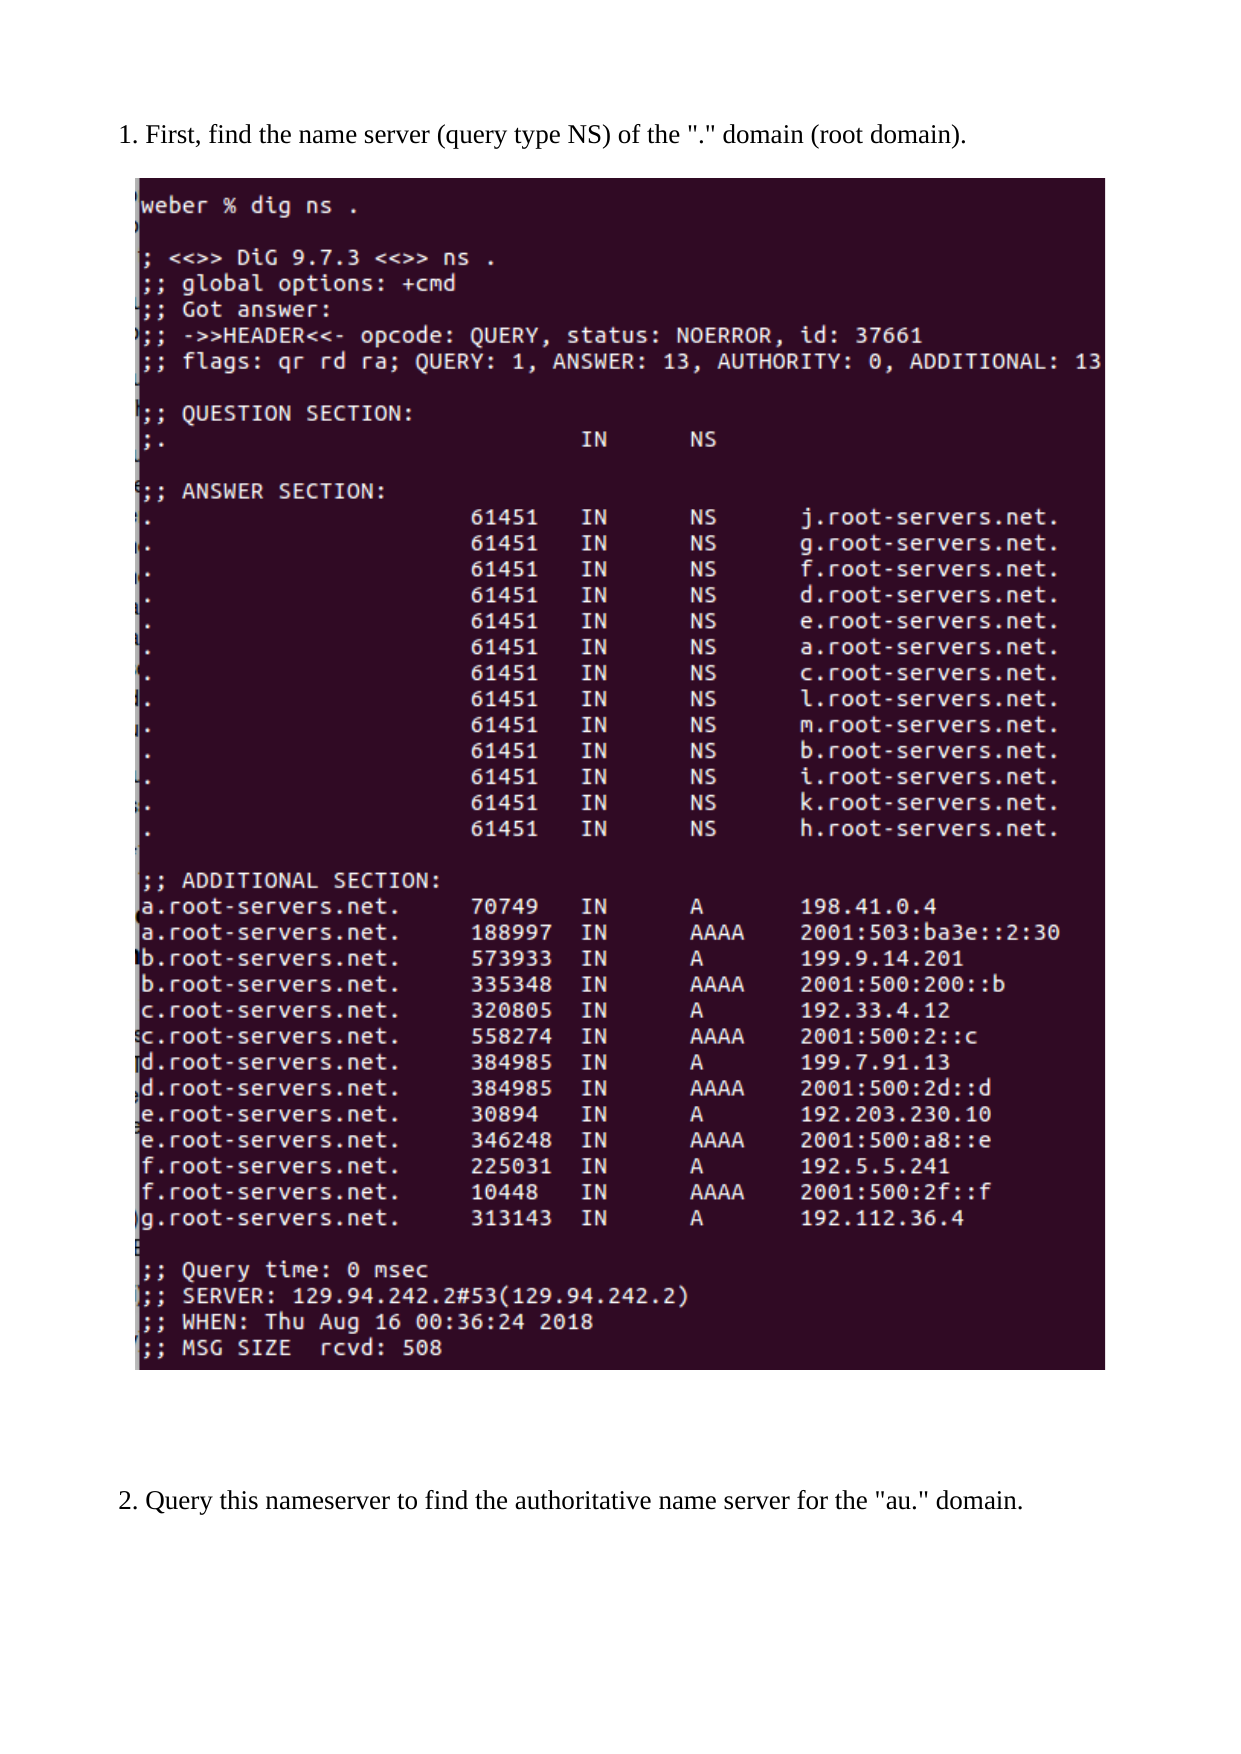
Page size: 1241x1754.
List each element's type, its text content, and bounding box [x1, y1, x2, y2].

picture [135, 178, 511, 1370]
text 1. First, find the name server (query type NS) of the "." domain (root domain). [118, 118, 1122, 149]
text 2. Query this nameserver to find the authoritative name server for the "au." domain. [118, 1484, 1122, 1516]
